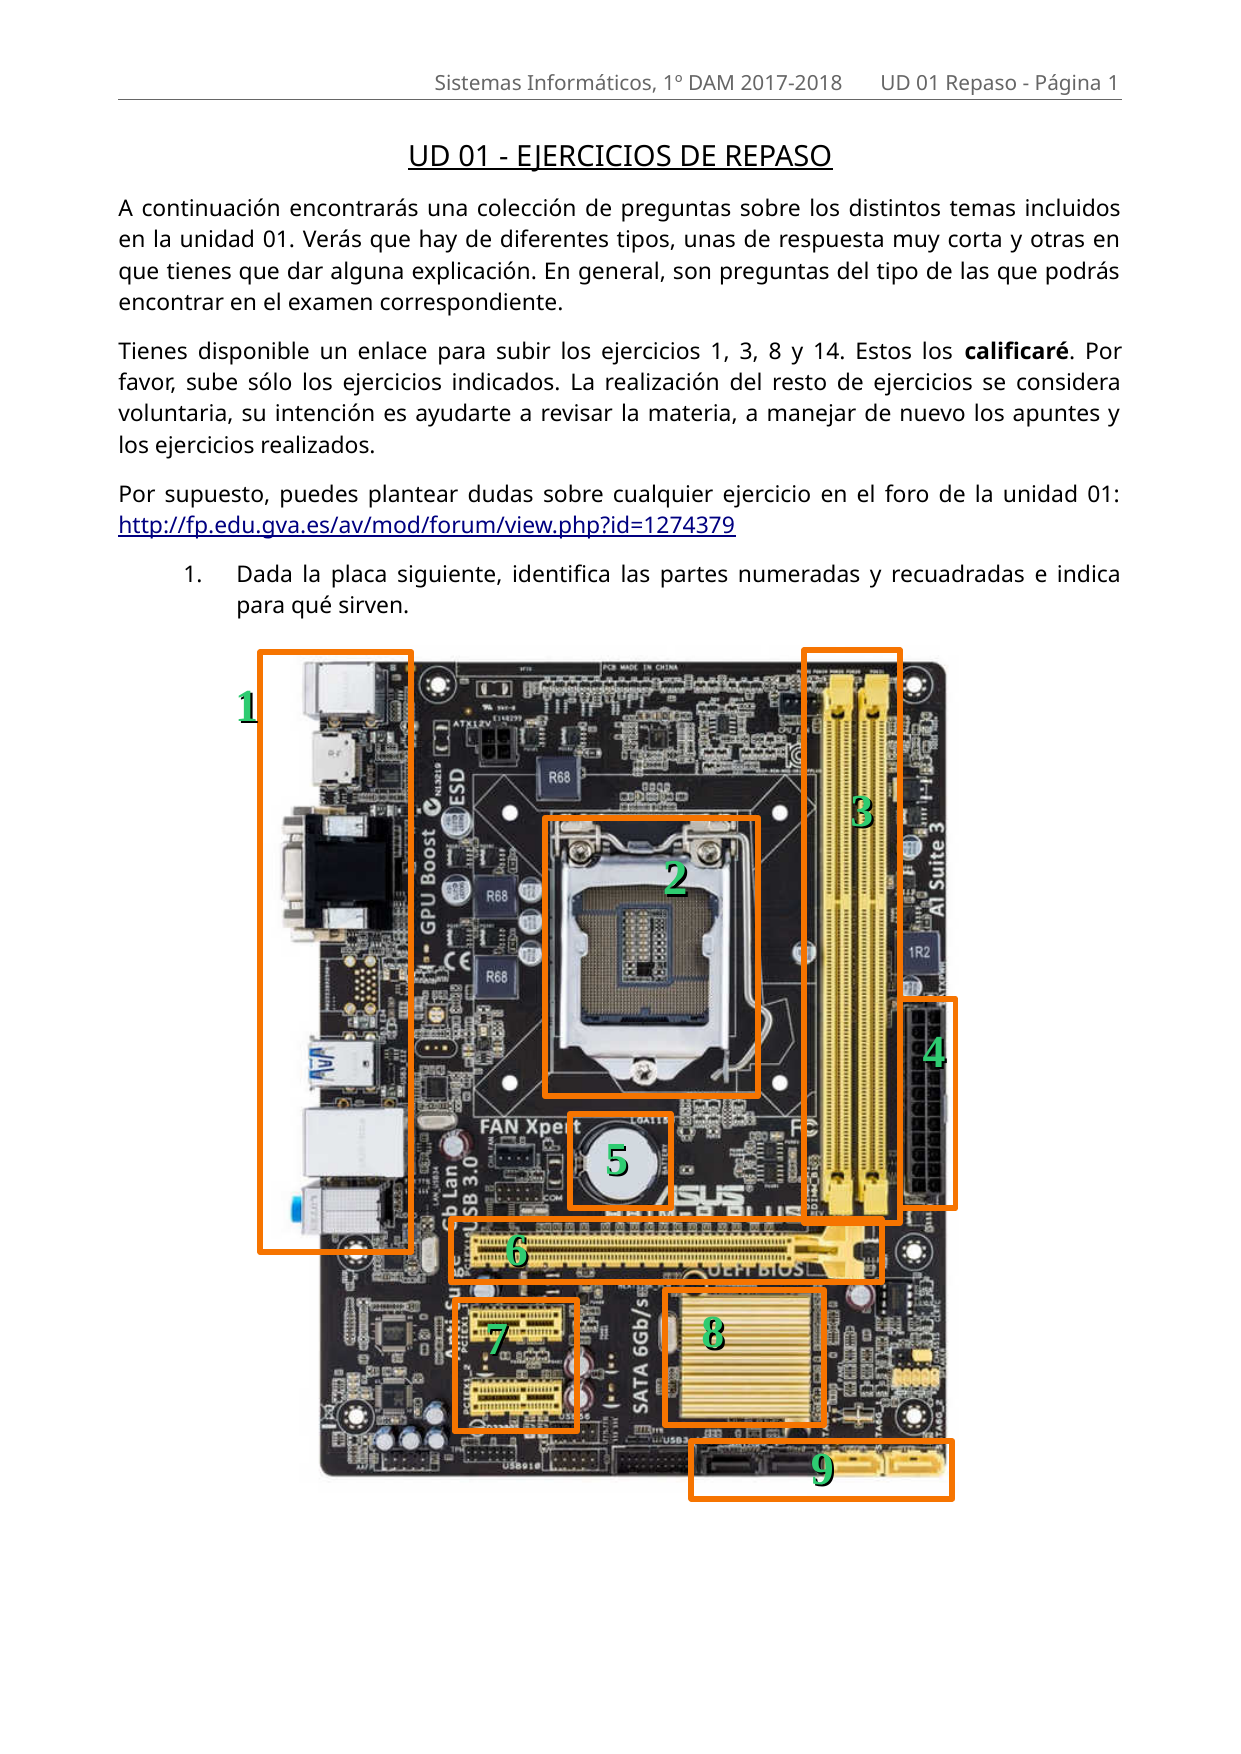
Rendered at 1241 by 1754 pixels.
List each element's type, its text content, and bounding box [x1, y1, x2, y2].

picture [263, 655, 408, 1249]
picture [694, 1444, 949, 1496]
text UD 01 - EJERCICIOS DE REPASO [118, 135, 1122, 174]
text A continuación encontrarás una colección de preguntas sobre los distintos temas incluidos en la unidad 01. Verás que hay de diferentes tipos, unas de respuesta muy corta y otras en que tienes que dar alguna explicación. En general, son preguntas del tipo de las que podrás encontrar en el examen correspondiente. [118, 192, 1122, 317]
text Tienes disponible un enlace para subir los ejercicios 1, 3, 8 y 14. Estos los calificaré. Por favor, sube sólo los ejercicios indicados. La realización del resto de ejercicios se considera voluntaria, su intención es ayudarte a revisar la materia, a manejar de nuevo los apuntes y los ejercicios realizados. [118, 335, 1122, 460]
text Por supuesto, puedes plantear dudas sobre cualquier ejercicio en el foro de la unidad 01: http://fp.edu.gva.es/av/mod/forum/view.php?id=1274379 [118, 478, 1122, 540]
list Dada la placa siguiente, identifica las partes numeradas y recuadradas e indica para qué sirven. [183, 558, 1122, 620]
picture [260, 632, 980, 1499]
